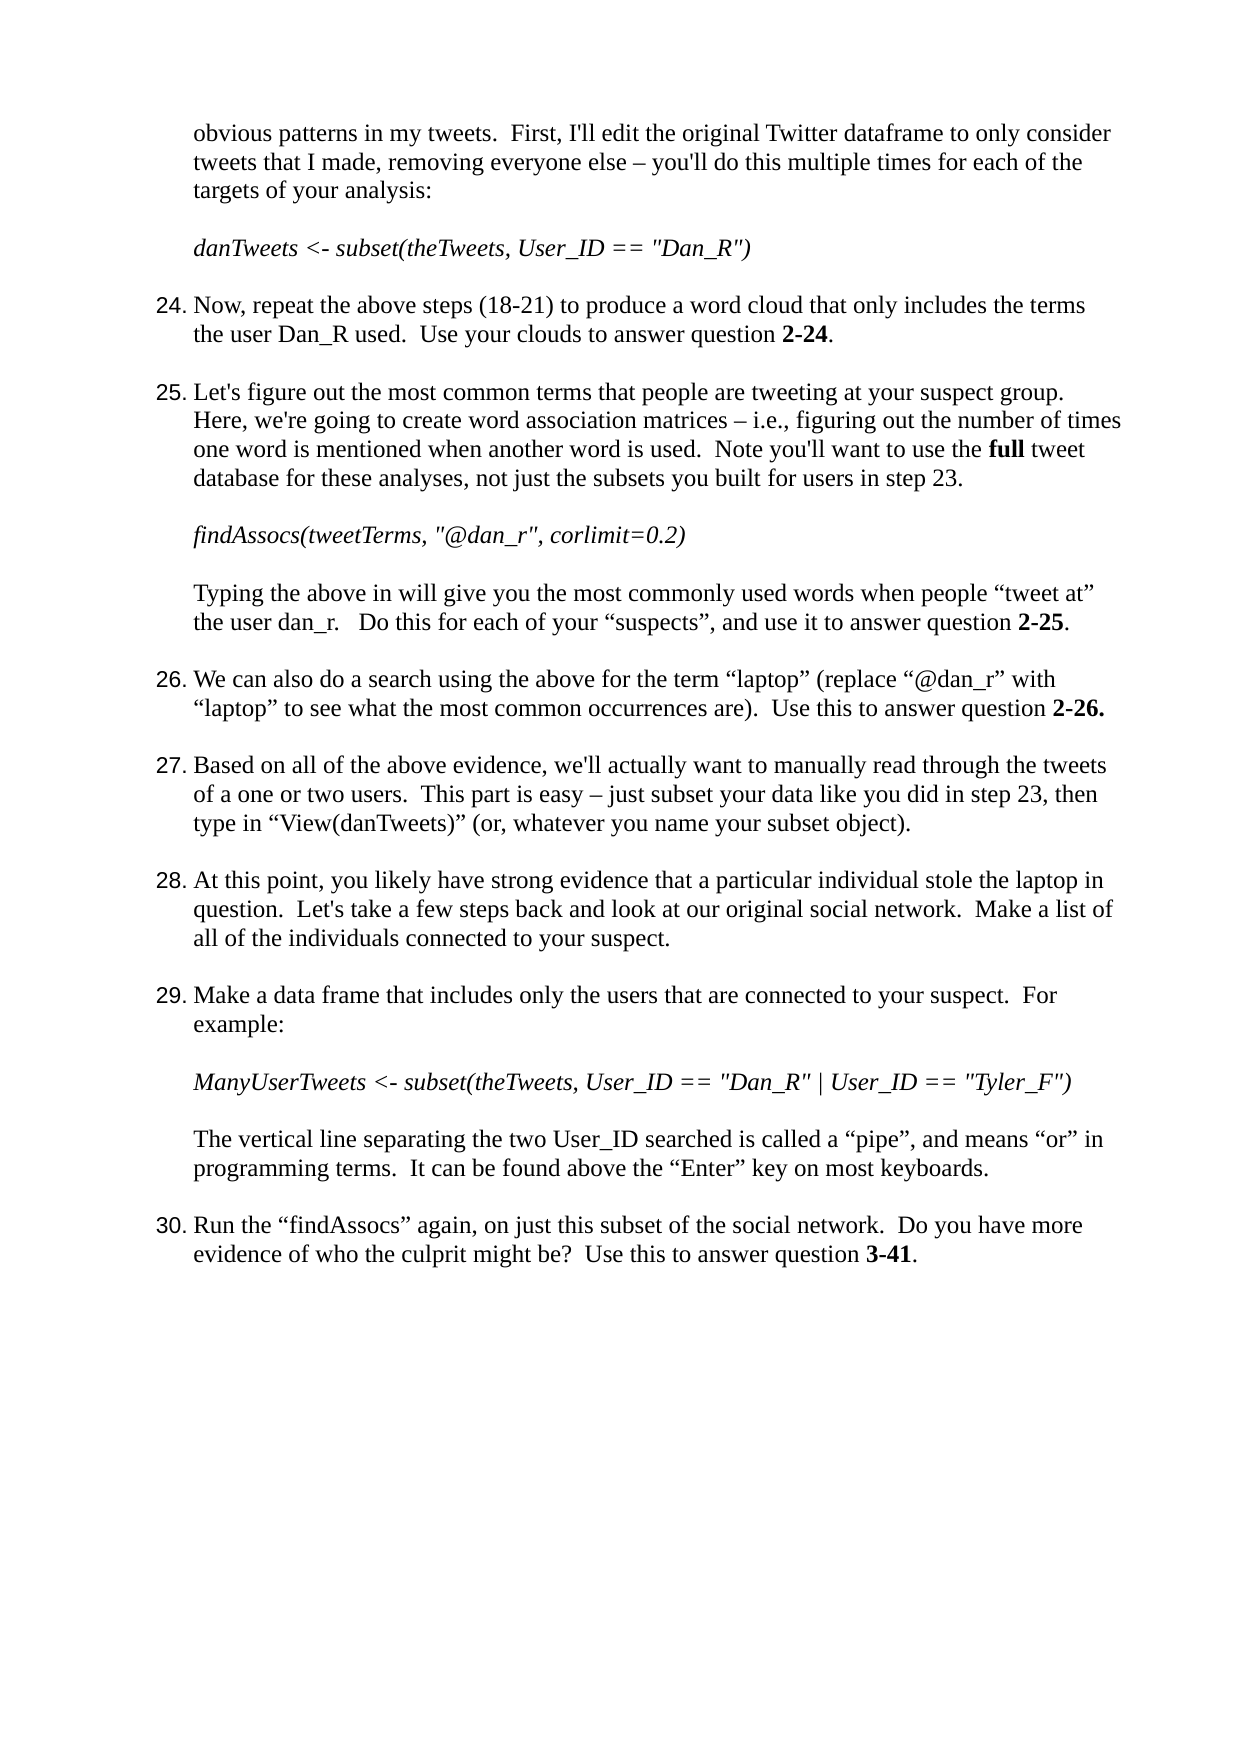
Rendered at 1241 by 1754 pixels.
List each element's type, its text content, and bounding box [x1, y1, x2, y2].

list Run the “findAssocs” again, on just this subset of the social network. Do you have more evidence of who the culprit might be? Use this to answer question 3-41. [156, 1211, 1122, 1268]
list Let's figure out the most common terms that people are tweeting at your suspect group. Here, we're going to create word association matrices – i.e., figuring out the number of times one word is mentioned when another word is used. Note you'll want to use the full tweet database for these analyses, not just the subsets you built for users in step 23. findAssocs(tweetTerms, "@dan_r", corlimit=0.2) Typing the above in will give you the most commonly used words when people “tweet at” the user dan_r. Do this for each of your “suspects”, and use it to answer question 2-25. [156, 377, 1122, 664]
list Based on all of the above evidence, we'll actually want to manually read through the tweets of a one or two users. This part is easy – just subset your data like you did in step 23, then type in “View(danTweets)” (or, whatever you name your subset object). [156, 751, 1122, 866]
list Make a data frame that includes only the users that are connected to your suspect. For example: ManyUserTweets <- subset(theTweets, User_ID == "Dan_R" | User_ID == "Tyler_F") The vertical line separating the two User_ID searched is called a “pipe”, and means “or” in programming terms. It can be found above the “Enter” key on most keyboards. [156, 981, 1122, 1211]
list We can also do a search using the above for the term “laptop” (replace “@dan_r” with “laptop” to see what the most common occurrences are). Use this to answer question 2-26. [156, 664, 1122, 751]
list At this point, you likely have strong evidence that a particular individual stole the laptop in question. Let's take a few steps back and look at our original social network. Make a list of all of the individuals connected to your suspect. [156, 866, 1122, 981]
list obvious patterns in my tweets. First, I'll edit the original Twitter dataframe to only consider tweets that I made, removing everyone else – you'll do this multiple times for each of the targets of your analysis: [156, 118, 1122, 204]
list danTweets <- subset(theTweets, User_ID == "Dan_R") [156, 233, 1122, 291]
list Now, repeat the above steps (18-21) to produce a word cloud that only includes the terms the user Dan_R used. Use your clouds to answer question 2-24. [156, 291, 1122, 377]
